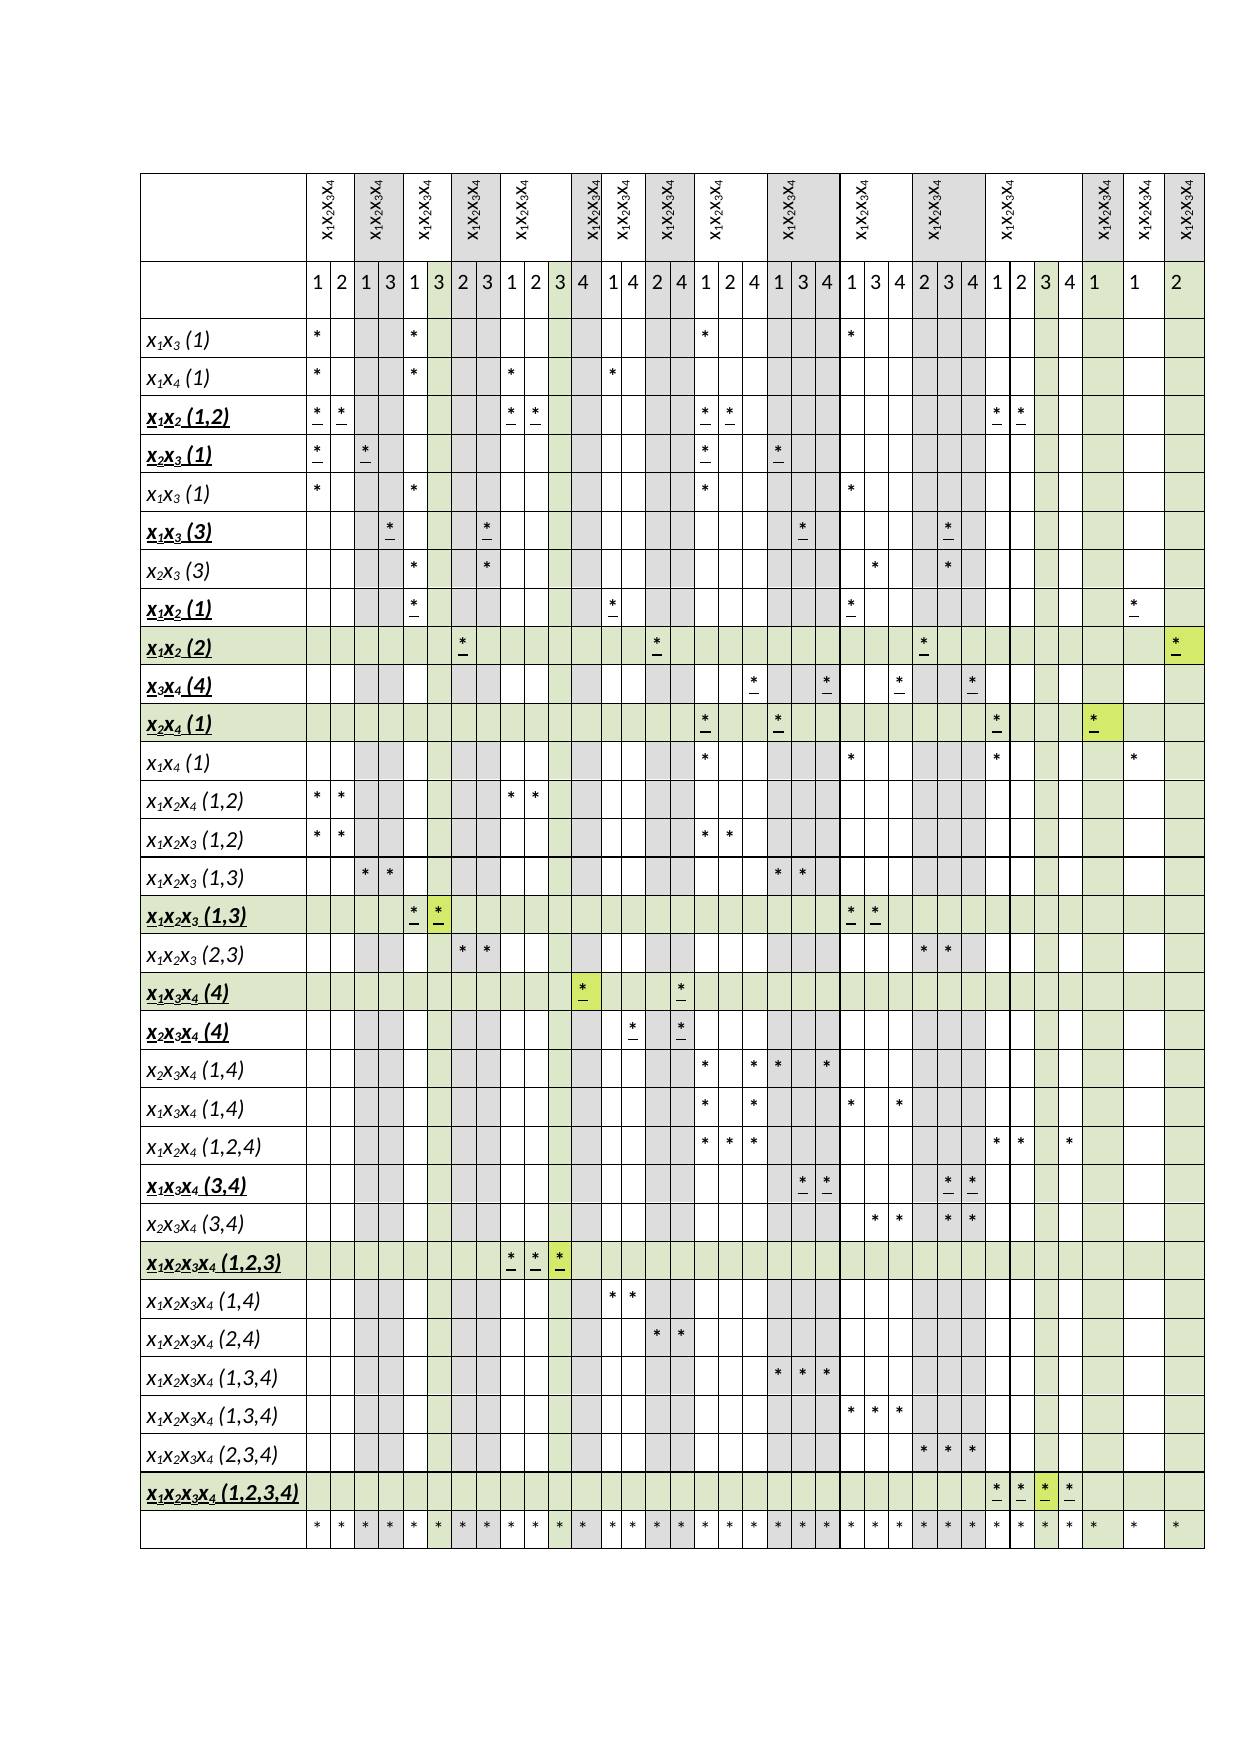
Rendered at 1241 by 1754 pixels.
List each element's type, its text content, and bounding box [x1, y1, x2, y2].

table_cell [1035, 512, 1058, 549]
table_cell [671, 858, 694, 895]
table_cell * [1124, 1511, 1164, 1548]
table_cell [452, 665, 476, 703]
table_cell [695, 1319, 718, 1356]
table_cell * [307, 396, 330, 434]
table_cell [671, 934, 694, 972]
table_cell [379, 704, 403, 741]
table_cell [501, 1011, 524, 1049]
table_cell [671, 665, 694, 703]
table_cell [602, 858, 621, 895]
table_cell [1011, 1434, 1034, 1471]
table_cell [501, 704, 524, 741]
table_cell [986, 435, 1009, 472]
table_cell * [331, 781, 354, 818]
table_cell [602, 781, 621, 818]
table_cell [477, 973, 500, 1010]
table_cell * [622, 1280, 645, 1318]
table_cell [719, 1011, 742, 1049]
table_cell [379, 781, 403, 818]
table_cell [913, 973, 937, 1010]
table_cell * [792, 1165, 815, 1202]
table_cell [889, 1473, 912, 1510]
table_cell [549, 665, 571, 703]
table_cell x1x3x4 (4) [141, 973, 306, 1010]
table_cell [379, 665, 403, 703]
table_cell [1035, 973, 1058, 1010]
table_cell [792, 1396, 815, 1433]
table_cell [549, 1473, 571, 1510]
table_cell [602, 896, 621, 933]
table_cell [1124, 1319, 1164, 1356]
table_cell [865, 1280, 888, 1318]
table_cell [889, 934, 912, 972]
table_cell [307, 1357, 330, 1394]
table_cell [307, 1396, 330, 1433]
table_cell [889, 1434, 912, 1471]
table_cell [501, 973, 524, 1010]
table_cell [913, 1127, 937, 1164]
table_cell [549, 1204, 571, 1241]
table_cell [938, 1319, 961, 1356]
table_cell [768, 1280, 791, 1318]
table_cell * [719, 1127, 742, 1164]
table_cell 1 [695, 262, 718, 318]
table_cell * [1011, 1511, 1034, 1548]
table_cell [549, 550, 571, 587]
table_cell [743, 1319, 767, 1356]
table_cell [768, 396, 791, 434]
table_cell [1035, 435, 1058, 472]
table_cell [719, 1204, 742, 1241]
table_cell [962, 1011, 985, 1049]
table_cell [428, 512, 451, 549]
table_cell 4 [572, 262, 601, 318]
table_cell [962, 473, 985, 511]
table_cell * [962, 1434, 985, 1471]
table_cell 3 [938, 262, 961, 318]
table_cell [379, 319, 403, 357]
table_cell [1011, 1204, 1034, 1241]
table_cell [602, 819, 621, 856]
table_cell [841, 1280, 864, 1318]
table_cell [938, 819, 961, 856]
table_cell [768, 473, 791, 511]
table_cell [355, 1050, 378, 1087]
table_cell [889, 319, 912, 357]
table_cell [646, 1396, 670, 1433]
table_cell [1035, 1242, 1058, 1279]
table_cell [646, 1204, 670, 1241]
table_cell [1059, 1204, 1082, 1241]
table_cell [792, 704, 815, 741]
table_cell [549, 934, 571, 972]
table_cell [938, 358, 961, 395]
table_cell [622, 435, 645, 472]
table_header x1x2x3x4 [695, 174, 767, 261]
table_cell x1x2x3x4 (1,3,4) [141, 1396, 306, 1433]
table_cell [1165, 1127, 1204, 1164]
table_cell [1165, 550, 1204, 587]
table_cell [1165, 396, 1204, 434]
table_cell [743, 358, 767, 395]
table_cell [1035, 1050, 1058, 1087]
table_cell [1083, 973, 1123, 1010]
table_cell [428, 973, 451, 1010]
table_cell [622, 858, 645, 895]
table_cell [938, 1011, 961, 1049]
table_cell [404, 1280, 427, 1318]
table_cell [986, 1204, 1009, 1241]
table_cell [404, 934, 427, 972]
table_cell [1035, 473, 1058, 511]
table_cell [743, 1434, 767, 1471]
table_cell [477, 1280, 500, 1318]
table_cell * [695, 819, 718, 856]
table_cell [428, 319, 451, 357]
table_cell [962, 1127, 985, 1164]
table_cell [572, 550, 601, 587]
table_cell [816, 512, 839, 549]
table_cell [501, 550, 524, 587]
table_cell [768, 781, 791, 818]
table_cell * [671, 973, 694, 1010]
table_cell [938, 589, 961, 626]
table_cell [355, 665, 378, 703]
table_cell [719, 704, 742, 741]
table_cell [1035, 819, 1058, 856]
table_cell * [1011, 1473, 1034, 1510]
table_cell [719, 973, 742, 1010]
table_cell [525, 319, 548, 357]
table_cell * [501, 781, 524, 818]
table_cell * [841, 896, 864, 933]
table_cell [841, 435, 864, 472]
table_cell [355, 319, 378, 357]
table_cell x1x2x3x4 (2,4) [141, 1319, 306, 1356]
table_cell [572, 819, 601, 856]
table_cell [622, 512, 645, 549]
table_cell [938, 1396, 961, 1433]
table_cell [307, 665, 330, 703]
table_cell [477, 473, 500, 511]
table_cell [719, 1473, 742, 1510]
table_cell [841, 1050, 864, 1087]
table_cell [695, 1204, 718, 1241]
table_cell 1 [501, 262, 524, 318]
table_cell * [743, 1050, 767, 1087]
table_cell [1059, 704, 1082, 741]
table_cell [646, 704, 670, 741]
table_cell [816, 473, 839, 511]
table_cell [477, 1434, 500, 1471]
table_cell [525, 704, 548, 741]
table_cell [602, 1011, 621, 1049]
table_cell [549, 1011, 571, 1049]
table_cell [355, 550, 378, 587]
table_cell [525, 1473, 548, 1510]
table_cell [1083, 1242, 1123, 1279]
table_cell [671, 396, 694, 434]
table_cell [549, 1165, 571, 1202]
table_cell [743, 1396, 767, 1433]
table_cell [307, 1473, 330, 1510]
table_cell [477, 396, 500, 434]
table_cell 1 [602, 262, 621, 318]
table_cell [671, 358, 694, 395]
table_cell [1083, 358, 1123, 395]
table_cell [743, 742, 767, 779]
table_cell [452, 1396, 476, 1433]
table_cell [452, 1319, 476, 1356]
table_cell [841, 512, 864, 549]
table_cell [622, 473, 645, 511]
table_cell * [986, 396, 1009, 434]
table_cell [602, 319, 621, 357]
table_cell [404, 973, 427, 1010]
table_cell [1083, 819, 1123, 856]
table_cell x1x2x4 (1,2) [141, 781, 306, 818]
table_cell [1083, 742, 1123, 779]
table_cell [889, 742, 912, 779]
table_cell [646, 435, 670, 472]
table_cell [865, 665, 888, 703]
table_cell * [719, 396, 742, 434]
table_cell [1165, 896, 1204, 933]
table_cell [816, 1280, 839, 1318]
table_cell * [379, 512, 403, 549]
table_cell * [501, 1242, 524, 1279]
table_cell [962, 704, 985, 741]
table_cell [572, 781, 601, 818]
table_cell [452, 896, 476, 933]
table_cell * [331, 396, 354, 434]
table_cell [841, 781, 864, 818]
table_cell [986, 1434, 1009, 1471]
table_cell [646, 1473, 670, 1510]
table_cell [938, 1127, 961, 1164]
table_cell [1083, 396, 1123, 434]
table_cell [355, 819, 378, 856]
table_cell [841, 704, 864, 741]
table_cell [792, 742, 815, 779]
table_cell [646, 550, 670, 587]
table_cell [1165, 319, 1204, 357]
table_cell [986, 781, 1009, 818]
table_cell [1059, 665, 1082, 703]
table_cell [622, 934, 645, 972]
table_cell [962, 435, 985, 472]
table_cell [816, 1319, 839, 1356]
table_cell [816, 1434, 839, 1471]
table_cell * [841, 473, 864, 511]
table_cell [1165, 1319, 1204, 1356]
table_cell [501, 742, 524, 779]
table_cell [695, 1473, 718, 1510]
table_cell [1083, 1319, 1123, 1356]
table_cell [1165, 473, 1204, 511]
table_cell [768, 1242, 791, 1279]
table_header x1x2x3x4 [986, 174, 1082, 261]
table_cell * [743, 1088, 767, 1126]
table_cell [501, 896, 524, 933]
table_cell [792, 1011, 815, 1049]
table_cell [889, 973, 912, 1010]
table_cell [549, 627, 571, 664]
table_cell [331, 896, 354, 933]
table_cell * [841, 1088, 864, 1126]
table_cell [501, 1088, 524, 1126]
table_cell x1x2x4 (1,2,4) [141, 1127, 306, 1164]
table_cell [646, 1434, 670, 1471]
table_cell [816, 589, 839, 626]
table_cell [889, 1242, 912, 1279]
table_cell [1083, 1396, 1123, 1433]
table_cell [452, 1011, 476, 1049]
table_cell * [452, 627, 476, 664]
table_cell [452, 1088, 476, 1126]
table_cell [695, 1165, 718, 1202]
table_cell [525, 896, 548, 933]
table_cell [646, 973, 670, 1010]
table_cell [865, 1127, 888, 1164]
table_cell [841, 1473, 864, 1510]
table_cell [428, 589, 451, 626]
table_cell 2 [452, 262, 476, 318]
table_cell [572, 319, 601, 357]
table_cell [1011, 319, 1034, 357]
table_cell [743, 1242, 767, 1279]
table_cell * [1059, 1473, 1082, 1510]
table_cell * [743, 665, 767, 703]
table_cell [962, 1050, 985, 1087]
table_cell [962, 589, 985, 626]
table_cell [671, 550, 694, 587]
table_cell [1124, 858, 1164, 895]
table_cell 2 [1011, 262, 1034, 318]
table_cell [986, 973, 1009, 1010]
table_cell [792, 1242, 815, 1279]
table_cell [477, 1127, 500, 1164]
table_cell [671, 704, 694, 741]
table_cell [816, 973, 839, 1010]
table_cell [962, 1242, 985, 1279]
table_cell [865, 512, 888, 549]
table_cell [572, 1357, 601, 1394]
table_cell [379, 819, 403, 856]
table_cell [1124, 1473, 1164, 1510]
table_cell [1011, 1165, 1034, 1202]
table_cell [428, 1088, 451, 1126]
table_cell [816, 819, 839, 856]
table_cell [865, 781, 888, 818]
table_cell [646, 1127, 670, 1164]
table_cell [525, 1319, 548, 1356]
table_cell [428, 396, 451, 434]
table_cell [1035, 781, 1058, 818]
table_cell * [622, 1511, 645, 1548]
table_cell [331, 973, 354, 1010]
table_cell [379, 1357, 403, 1394]
table_cell [355, 473, 378, 511]
table_cell [743, 1204, 767, 1241]
table_cell [841, 1357, 864, 1394]
table_cell [865, 396, 888, 434]
table_header x1x2x3x4 [841, 174, 912, 261]
table_cell [602, 550, 621, 587]
table_cell [331, 550, 354, 587]
table_cell [671, 1088, 694, 1126]
table_cell [355, 742, 378, 779]
table_cell [792, 589, 815, 626]
table_cell [816, 550, 839, 587]
table_cell [1083, 512, 1123, 549]
table_cell [695, 665, 718, 703]
table_cell [404, 627, 427, 664]
table_cell [865, 858, 888, 895]
table_cell [768, 319, 791, 357]
table_cell [986, 550, 1009, 587]
table_cell [1124, 435, 1164, 472]
table_cell [452, 396, 476, 434]
table_cell [404, 704, 427, 741]
table_cell [1165, 665, 1204, 703]
table_cell [986, 358, 1009, 395]
table_cell x1x4 (1) [141, 358, 306, 395]
table_cell * [452, 1511, 476, 1548]
table_cell [743, 819, 767, 856]
table_cell [525, 550, 548, 587]
table_cell [404, 742, 427, 779]
table_cell [428, 665, 451, 703]
table_cell [889, 858, 912, 895]
table_cell [331, 1204, 354, 1241]
table_cell [501, 319, 524, 357]
table_cell [477, 742, 500, 779]
table_cell [889, 819, 912, 856]
table_cell [719, 473, 742, 511]
table_cell 4 [816, 262, 839, 318]
table_cell [768, 1473, 791, 1510]
table_cell [646, 396, 670, 434]
table_cell [549, 742, 571, 779]
table_cell [428, 858, 451, 895]
table_cell [1059, 396, 1082, 434]
table_cell [889, 589, 912, 626]
table_cell * [743, 1127, 767, 1164]
table_cell [986, 1088, 1009, 1126]
table_cell [428, 1473, 451, 1510]
table_cell x1x3x4 (3,4) [141, 1165, 306, 1202]
table_cell [549, 1319, 571, 1356]
table_cell [477, 896, 500, 933]
table_cell [1165, 973, 1204, 1010]
table_cell x3x4 (4) [141, 665, 306, 703]
table_cell [622, 1088, 645, 1126]
table_cell [622, 627, 645, 664]
table_cell [404, 1357, 427, 1394]
table_cell [695, 781, 718, 818]
table_cell * [602, 1280, 621, 1318]
table_cell [307, 627, 330, 664]
table_cell [1083, 1011, 1123, 1049]
table_cell [671, 435, 694, 472]
table_cell [452, 1280, 476, 1318]
table_cell [646, 319, 670, 357]
table_cell [525, 627, 548, 664]
table_cell [404, 1473, 427, 1510]
table_cell [452, 858, 476, 895]
table_cell [646, 589, 670, 626]
table_cell [404, 1050, 427, 1087]
table_cell [477, 1242, 500, 1279]
table_cell [986, 1242, 1009, 1279]
table_cell [695, 1396, 718, 1433]
table_cell [962, 1357, 985, 1394]
table_cell [622, 396, 645, 434]
table_cell [1165, 358, 1204, 395]
table_cell [768, 934, 791, 972]
table_cell [404, 396, 427, 434]
table_cell [501, 627, 524, 664]
table_cell * [1035, 1511, 1058, 1548]
table_cell * [501, 396, 524, 434]
table_cell * [525, 1242, 548, 1279]
table_cell 3 [549, 262, 571, 318]
table_cell [501, 934, 524, 972]
table_cell [1059, 473, 1082, 511]
table_cell [1059, 1165, 1082, 1202]
table_cell [331, 627, 354, 664]
table_cell [428, 1357, 451, 1394]
table_cell [1124, 1088, 1164, 1126]
table_cell [841, 973, 864, 1010]
table_cell * [477, 1511, 500, 1548]
table_cell [307, 1434, 330, 1471]
table_cell 1 [768, 262, 791, 318]
table_cell [572, 858, 601, 895]
table_cell [816, 1011, 839, 1049]
table_cell [1124, 973, 1164, 1010]
table_cell [962, 1473, 985, 1510]
table_cell * [404, 589, 427, 626]
table_cell x2x3x4 (1,4) [141, 1050, 306, 1087]
table_cell * [404, 358, 427, 395]
table_cell [841, 1127, 864, 1164]
table_cell [889, 358, 912, 395]
table_cell [1124, 934, 1164, 972]
table_cell [549, 1280, 571, 1318]
table_cell [962, 319, 985, 357]
table_cell [1059, 781, 1082, 818]
table_cell * [792, 858, 815, 895]
table_cell [622, 589, 645, 626]
table_cell [1059, 1088, 1082, 1126]
table_cell 3 [1035, 262, 1058, 318]
table_cell 3 [865, 262, 888, 318]
table_cell [816, 742, 839, 779]
table_cell [889, 1319, 912, 1356]
table_cell [1124, 358, 1164, 395]
table_cell [1011, 1396, 1034, 1433]
table_cell [428, 1242, 451, 1279]
table_cell * [695, 319, 718, 357]
table_cell * [768, 1357, 791, 1394]
table_cell [452, 819, 476, 856]
table_cell [428, 627, 451, 664]
table_cell [889, 1165, 912, 1202]
table_cell * [307, 819, 330, 856]
table_cell [1124, 819, 1164, 856]
table_cell [913, 742, 937, 779]
table_cell [913, 896, 937, 933]
table_cell [549, 512, 571, 549]
table_cell [743, 973, 767, 1010]
table_cell [501, 1357, 524, 1394]
table_cell x1x2x3x4 (1,4) [141, 1280, 306, 1318]
table_cell [719, 1434, 742, 1471]
table_cell * [938, 512, 961, 549]
table_cell [671, 1357, 694, 1394]
table_cell [889, 1357, 912, 1394]
table_cell [549, 1088, 571, 1126]
table_cell [428, 358, 451, 395]
table_cell [1059, 627, 1082, 664]
table_header x1x2x3x4 [572, 174, 601, 261]
table_cell x1x2x3 (1,2) [141, 819, 306, 856]
table_cell [1124, 319, 1164, 357]
table_cell [962, 358, 985, 395]
table_cell [792, 1127, 815, 1164]
table_cell * [477, 512, 500, 549]
table_cell [1059, 512, 1082, 549]
table_cell [549, 473, 571, 511]
table_cell [572, 1396, 601, 1433]
table_cell [379, 1011, 403, 1049]
table_cell [1083, 1204, 1123, 1241]
table_cell [331, 1434, 354, 1471]
table_cell [477, 319, 500, 357]
table_cell [671, 781, 694, 818]
table_cell 2 [646, 262, 670, 318]
table_cell [1059, 858, 1082, 895]
table_cell [841, 934, 864, 972]
table_cell [1083, 319, 1123, 357]
table_cell * [768, 1050, 791, 1087]
table_cell [646, 1357, 670, 1394]
table_cell [404, 1396, 427, 1433]
table_cell [938, 396, 961, 434]
table_cell [602, 1165, 621, 1202]
table_cell x1x2x3x4 (1,2,3) [141, 1242, 306, 1279]
table_cell [379, 435, 403, 472]
table_cell [792, 1050, 815, 1087]
table_cell [572, 1473, 601, 1510]
table_cell [841, 627, 864, 664]
table_cell [501, 1280, 524, 1318]
table_cell [986, 819, 1009, 856]
table_header x1x2x3x4 [307, 174, 354, 261]
table_cell [913, 589, 937, 626]
table_cell [477, 781, 500, 818]
table_cell [428, 550, 451, 587]
table_cell [913, 512, 937, 549]
table_cell [719, 742, 742, 779]
table_cell [768, 742, 791, 779]
table_cell [428, 704, 451, 741]
table_cell [768, 1319, 791, 1356]
table_cell [695, 358, 718, 395]
table_cell [355, 1434, 378, 1471]
table_cell [889, 1050, 912, 1087]
table_header x1x2x3x4 [1124, 174, 1164, 261]
table_cell [1011, 1357, 1034, 1394]
table_cell [962, 627, 985, 664]
table_cell * [816, 1511, 839, 1548]
table_cell [743, 704, 767, 741]
table_cell [331, 704, 354, 741]
table_cell [1165, 1357, 1204, 1394]
table_cell [501, 1050, 524, 1087]
table_cell [572, 1127, 601, 1164]
table_cell [1165, 1088, 1204, 1126]
table_cell * [889, 1396, 912, 1433]
table_cell [477, 819, 500, 856]
table_cell [889, 1011, 912, 1049]
table_cell * [913, 1434, 937, 1471]
table_cell * [841, 1511, 864, 1548]
table_cell [719, 550, 742, 587]
table_cell [602, 512, 621, 549]
table_cell [477, 1357, 500, 1394]
table_cell [1011, 973, 1034, 1010]
table_cell * [913, 934, 937, 972]
table_cell [913, 1050, 937, 1087]
table_cell [768, 1396, 791, 1433]
table_cell [1165, 1050, 1204, 1087]
table_cell [792, 627, 815, 664]
table_cell [1083, 550, 1123, 587]
table_cell [525, 973, 548, 1010]
table_cell [331, 1127, 354, 1164]
table_cell * [307, 1511, 330, 1548]
table_cell * [695, 1088, 718, 1126]
table_cell [602, 473, 621, 511]
table_header x1x2x3x4 [602, 174, 645, 261]
table_cell [841, 819, 864, 856]
table_cell [379, 1473, 403, 1510]
table_cell [1165, 1204, 1204, 1241]
table_cell [1035, 589, 1058, 626]
table_cell [865, 1050, 888, 1087]
table_cell [602, 1242, 621, 1279]
table_cell x1x2x3x4 (2,3,4) [141, 1434, 306, 1471]
table_cell [1124, 1127, 1164, 1164]
table_cell x1x4 (1) [141, 742, 306, 779]
table_cell [572, 435, 601, 472]
table_cell * [355, 858, 378, 895]
table_cell [572, 1319, 601, 1356]
table_cell 2 [719, 262, 742, 318]
table_cell [331, 1473, 354, 1510]
table_cell [1165, 1011, 1204, 1049]
table_cell [889, 704, 912, 741]
table_cell [913, 819, 937, 856]
table_cell [379, 1319, 403, 1356]
table_header x1x2x3x4 [404, 174, 451, 261]
table_cell [428, 473, 451, 511]
table_cell [792, 550, 815, 587]
table_cell * [404, 550, 427, 587]
table_cell [549, 896, 571, 933]
table_cell [646, 473, 670, 511]
table_cell [452, 1050, 476, 1087]
table_cell * [986, 704, 1009, 741]
table_cell [331, 589, 354, 626]
table_cell [792, 1473, 815, 1510]
table_cell [671, 1127, 694, 1164]
table_cell [938, 665, 961, 703]
table_cell [379, 627, 403, 664]
table_cell [743, 550, 767, 587]
table_cell [1035, 858, 1058, 895]
table_cell [1059, 1319, 1082, 1356]
table_cell [501, 665, 524, 703]
table_cell [525, 473, 548, 511]
table_cell [428, 1319, 451, 1356]
table_cell [768, 1204, 791, 1241]
table_cell * [889, 1088, 912, 1126]
table_cell [768, 973, 791, 1010]
table_cell [792, 934, 815, 972]
table_cell * [768, 704, 791, 741]
table_cell [452, 319, 476, 357]
table_cell [938, 1050, 961, 1087]
table_cell [913, 435, 937, 472]
table_cell [452, 473, 476, 511]
table_cell [379, 396, 403, 434]
table_cell [452, 1165, 476, 1202]
table_cell [719, 1319, 742, 1356]
table_cell [719, 1088, 742, 1126]
table_cell * [792, 1357, 815, 1394]
table_cell x1x3 (1) [141, 473, 306, 511]
table_cell [549, 1050, 571, 1087]
table_cell [1035, 627, 1058, 664]
table_cell [865, 1319, 888, 1356]
table_cell [1083, 627, 1123, 664]
table_cell * [986, 1473, 1009, 1510]
table_cell [962, 781, 985, 818]
table_cell [1035, 1280, 1058, 1318]
table_cell [1011, 781, 1034, 818]
table_cell * [695, 1511, 718, 1548]
table_cell [986, 858, 1009, 895]
table_cell [622, 1473, 645, 1510]
table_cell [913, 665, 937, 703]
table_cell [501, 1396, 524, 1433]
table_cell [1124, 396, 1164, 434]
table_cell [646, 781, 670, 818]
table_cell * [1083, 1511, 1123, 1548]
table_cell [602, 1473, 621, 1510]
table_cell [404, 1204, 427, 1241]
table_cell [719, 1050, 742, 1087]
table_cell [525, 1396, 548, 1433]
table_cell [792, 665, 815, 703]
table_cell [913, 1473, 937, 1510]
table_cell [602, 704, 621, 741]
table_cell [307, 1165, 330, 1202]
table_cell [646, 1280, 670, 1318]
table_cell [549, 396, 571, 434]
table_cell [602, 934, 621, 972]
table_cell 4 [622, 262, 645, 318]
table_cell * [1124, 589, 1164, 626]
table_cell 1 [355, 262, 378, 318]
table_cell [307, 1088, 330, 1126]
table_cell * [1124, 742, 1164, 779]
table_cell [379, 1088, 403, 1126]
table_cell * [646, 627, 670, 664]
table_cell [1124, 1280, 1164, 1318]
table_cell [1124, 896, 1164, 933]
table_cell [695, 1242, 718, 1279]
table_cell x2x3x4 (4) [141, 1011, 306, 1049]
table_cell 1 [986, 262, 1009, 318]
table_cell * [695, 742, 718, 779]
table_cell 2 [913, 262, 937, 318]
table_cell 1 [1083, 262, 1123, 318]
table_cell [331, 1396, 354, 1433]
table_cell [331, 1011, 354, 1049]
table_cell [671, 1165, 694, 1202]
table_cell [404, 435, 427, 472]
table_cell 1 [404, 262, 427, 318]
table_cell [841, 1319, 864, 1356]
table_cell 3 [792, 262, 815, 318]
table_cell [572, 1165, 601, 1202]
table_cell [355, 358, 378, 395]
table_cell [962, 512, 985, 549]
table_cell [1011, 742, 1034, 779]
table_cell [913, 550, 937, 587]
table_cell [404, 1011, 427, 1049]
table_cell [501, 858, 524, 895]
table_cell [355, 1127, 378, 1164]
table_cell * [379, 858, 403, 895]
table_cell [622, 1434, 645, 1471]
table_cell [671, 627, 694, 664]
table_cell [549, 1396, 571, 1433]
table_cell [428, 781, 451, 818]
table_cell [572, 1280, 601, 1318]
table_cell [1083, 896, 1123, 933]
table_cell [816, 396, 839, 434]
table_cell [622, 1396, 645, 1433]
table_cell [572, 665, 601, 703]
table_cell [768, 358, 791, 395]
table_cell [477, 858, 500, 895]
table_cell * [307, 781, 330, 818]
table_cell [671, 319, 694, 357]
table_cell [355, 589, 378, 626]
table_cell * [913, 1511, 937, 1548]
table_cell x1x3 (3) [141, 512, 306, 549]
table_cell [719, 1242, 742, 1279]
table_cell [549, 435, 571, 472]
table_cell * [792, 512, 815, 549]
table_cell [355, 1319, 378, 1356]
table_cell * [307, 473, 330, 511]
table_cell [743, 934, 767, 972]
table_cell [549, 973, 571, 1010]
table_cell [331, 1280, 354, 1318]
table_cell [1011, 1011, 1034, 1049]
table_cell [646, 858, 670, 895]
table_cell * [938, 550, 961, 587]
table_cell [307, 896, 330, 933]
table_cell [1083, 934, 1123, 972]
table_cell [331, 1165, 354, 1202]
table_cell [331, 512, 354, 549]
table_cell * [379, 1511, 403, 1548]
table_cell [865, 819, 888, 856]
table_cell [1059, 1011, 1082, 1049]
table_cell * [428, 896, 451, 933]
table_cell [986, 665, 1009, 703]
table_cell [816, 627, 839, 664]
table_cell * [572, 973, 601, 1010]
table_cell [841, 858, 864, 895]
table_cell [1165, 1280, 1204, 1318]
table_cell [1035, 550, 1058, 587]
table_cell [816, 1088, 839, 1126]
table_cell [477, 1204, 500, 1241]
table_cell x2x3 (1) [141, 435, 306, 472]
table_cell * [572, 1511, 601, 1548]
table_cell [1011, 1242, 1034, 1279]
table_cell * [1165, 1511, 1204, 1548]
table_cell [477, 1011, 500, 1049]
table_cell [986, 896, 1009, 933]
table_cell [1124, 512, 1164, 549]
table_cell [355, 1280, 378, 1318]
table_cell [355, 627, 378, 664]
table_cell [646, 819, 670, 856]
table_header x1x2x3x4 [1165, 174, 1204, 261]
table_cell [1011, 1319, 1034, 1356]
table_cell [962, 973, 985, 1010]
table_cell [1165, 1242, 1204, 1279]
table_cell [602, 973, 621, 1010]
table_cell [792, 1280, 815, 1318]
table_cell * [1035, 1473, 1058, 1510]
table_cell [1059, 1396, 1082, 1433]
table_cell [743, 1165, 767, 1202]
table_cell [307, 1319, 330, 1356]
table_cell [986, 589, 1009, 626]
table_cell [913, 319, 937, 357]
table_cell [695, 1357, 718, 1394]
table_cell * [477, 934, 500, 972]
table_cell [477, 435, 500, 472]
table_cell [355, 1396, 378, 1433]
table_cell [1011, 589, 1034, 626]
table_cell [1011, 473, 1034, 511]
table_cell [719, 589, 742, 626]
table_cell [572, 1011, 601, 1049]
table_cell * [695, 435, 718, 472]
table_cell [816, 1396, 839, 1433]
table_cell [428, 1127, 451, 1164]
table_cell 3 [428, 262, 451, 318]
table_cell [841, 1165, 864, 1202]
table_cell [962, 858, 985, 895]
table_cell [452, 781, 476, 818]
table_cell * [404, 896, 427, 933]
table_cell [865, 1011, 888, 1049]
table_cell [1035, 1204, 1058, 1241]
table_cell [841, 396, 864, 434]
table_cell [1083, 435, 1123, 472]
table_cell [602, 1434, 621, 1471]
table_header x1x2x3x4 [913, 174, 985, 261]
table_cell [331, 665, 354, 703]
table_cell [913, 1319, 937, 1356]
table_cell [889, 1280, 912, 1318]
table_cell [1059, 435, 1082, 472]
table_cell [1035, 704, 1058, 741]
table_cell [646, 934, 670, 972]
table_cell [1035, 1396, 1058, 1433]
table_cell [1124, 1011, 1164, 1049]
table_cell x1x3 (1) [141, 319, 306, 357]
table_cell [962, 742, 985, 779]
table_cell [428, 1165, 451, 1202]
table_cell [622, 358, 645, 395]
table_cell * [938, 1204, 961, 1241]
table_cell [622, 896, 645, 933]
table_cell [331, 934, 354, 972]
table_cell * [549, 1511, 571, 1548]
table_cell [768, 1165, 791, 1202]
table_cell [525, 665, 548, 703]
table_cell [646, 896, 670, 933]
table_cell [622, 781, 645, 818]
table_cell [865, 934, 888, 972]
table_cell * [1011, 396, 1034, 434]
table_cell [792, 358, 815, 395]
table_cell [841, 665, 864, 703]
table_cell [816, 704, 839, 741]
table_cell [671, 1204, 694, 1241]
table_cell [622, 665, 645, 703]
table_cell [671, 473, 694, 511]
table_cell x2x3 (3) [141, 550, 306, 587]
table_cell [865, 1357, 888, 1394]
table_cell [913, 1357, 937, 1394]
table_cell [452, 973, 476, 1010]
table_cell [452, 1434, 476, 1471]
table_cell * [865, 550, 888, 587]
table_cell [572, 627, 601, 664]
table_cell * [1059, 1127, 1082, 1164]
table_cell [622, 1050, 645, 1087]
table_cell [768, 627, 791, 664]
table_cell [355, 1357, 378, 1394]
table_cell [719, 319, 742, 357]
table_cell [572, 1434, 601, 1471]
table_cell 2 [525, 262, 548, 318]
table_cell [768, 1088, 791, 1126]
table_cell * [768, 1511, 791, 1548]
table_cell * [962, 1204, 985, 1241]
table_cell * [986, 742, 1009, 779]
table_cell [1011, 704, 1034, 741]
table_cell [743, 435, 767, 472]
table_cell [671, 1396, 694, 1433]
table_cell [913, 473, 937, 511]
table_cell [307, 1050, 330, 1087]
table_cell [1035, 934, 1058, 972]
table_cell [986, 1280, 1009, 1318]
table_cell [816, 1242, 839, 1279]
table_cell [1165, 704, 1204, 741]
table_cell [1165, 1396, 1204, 1433]
table_cell * [525, 396, 548, 434]
table_cell [938, 1088, 961, 1126]
table_cell [452, 589, 476, 626]
table_cell [1059, 973, 1082, 1010]
table_cell [307, 1127, 330, 1164]
table_cell 1 [841, 262, 864, 318]
table_cell 3 [379, 262, 403, 318]
table_cell [525, 858, 548, 895]
table_cell [865, 1434, 888, 1471]
table_cell [501, 512, 524, 549]
table_cell [379, 1127, 403, 1164]
table_cell [913, 1242, 937, 1279]
table_cell [792, 435, 815, 472]
table_cell [549, 781, 571, 818]
table_cell * [865, 1396, 888, 1433]
table_cell [525, 819, 548, 856]
table_cell [913, 704, 937, 741]
table_cell [572, 704, 601, 741]
table_cell [1124, 1396, 1164, 1433]
table_cell [477, 665, 500, 703]
table_cell [719, 896, 742, 933]
table_cell [1083, 1357, 1123, 1394]
table_cell * [986, 1511, 1009, 1548]
table_cell [1165, 819, 1204, 856]
table_cell [986, 1357, 1009, 1394]
table_cell [695, 934, 718, 972]
table_cell [768, 550, 791, 587]
table_cell [404, 1434, 427, 1471]
table_cell [938, 627, 961, 664]
table_cell [841, 358, 864, 395]
table_cell [379, 358, 403, 395]
table_cell [307, 589, 330, 626]
table_cell [477, 589, 500, 626]
table_cell [1165, 1165, 1204, 1202]
table_cell [1011, 934, 1034, 972]
table_cell * [962, 1165, 985, 1202]
table_cell [379, 934, 403, 972]
table_cell [379, 1396, 403, 1433]
table_cell [1124, 627, 1164, 664]
table_cell [572, 896, 601, 933]
table_cell [307, 1011, 330, 1049]
table_cell 2 [1165, 262, 1204, 318]
table_cell [355, 1011, 378, 1049]
table_cell [572, 589, 601, 626]
table_cell [477, 1319, 500, 1356]
table_cell * [889, 1511, 912, 1548]
table_cell [379, 973, 403, 1010]
table_cell [743, 473, 767, 511]
table_cell [1059, 1050, 1082, 1087]
table_cell * [816, 1357, 839, 1394]
table_cell * [404, 1511, 427, 1548]
table_cell x1x2x3 (1,3) [141, 858, 306, 895]
table_cell [331, 1242, 354, 1279]
table_cell [1165, 512, 1204, 549]
table_cell [525, 435, 548, 472]
table_cell [1083, 589, 1123, 626]
table_cell [1059, 934, 1082, 972]
table_cell 4 [671, 262, 694, 318]
table_cell * [938, 934, 961, 972]
table_cell 1 [307, 262, 330, 318]
table_cell [865, 589, 888, 626]
table_cell 4 [1059, 262, 1082, 318]
table_cell [695, 896, 718, 933]
table_cell [331, 358, 354, 395]
table_cell [962, 550, 985, 587]
table_cell [671, 742, 694, 779]
table_cell [719, 435, 742, 472]
table_cell [938, 742, 961, 779]
table_cell [307, 704, 330, 741]
table_cell [1059, 550, 1082, 587]
table_cell [452, 1127, 476, 1164]
table_cell [602, 742, 621, 779]
table_cell * [1165, 627, 1204, 664]
table_cell [986, 1396, 1009, 1433]
table_cell [355, 781, 378, 818]
table_cell [962, 1396, 985, 1433]
table_cell [1011, 1050, 1034, 1087]
table_cell [379, 589, 403, 626]
table_cell [671, 1242, 694, 1279]
table_cell * [1011, 1127, 1034, 1164]
table_cell [865, 973, 888, 1010]
table_cell [962, 896, 985, 933]
table_cell * [865, 896, 888, 933]
table_cell 4 [743, 262, 767, 318]
table_cell [379, 550, 403, 587]
table_cell [572, 473, 601, 511]
table_cell [355, 1204, 378, 1241]
table_cell [452, 742, 476, 779]
table_cell [743, 896, 767, 933]
table_cell [477, 704, 500, 741]
table_header x1x2x3x4 [768, 174, 839, 261]
table_cell [379, 1242, 403, 1279]
table_cell [379, 1434, 403, 1471]
table_cell [525, 1050, 548, 1087]
table_cell [1083, 1165, 1123, 1202]
table_cell [404, 1127, 427, 1164]
table_cell [1083, 665, 1123, 703]
table_cell [768, 1127, 791, 1164]
table_cell [602, 1319, 621, 1356]
table_cell [743, 589, 767, 626]
table_cell [428, 934, 451, 972]
table_cell [549, 819, 571, 856]
table_cell [1059, 358, 1082, 395]
table_cell * [841, 742, 864, 779]
table_cell [646, 1165, 670, 1202]
table_cell [549, 1434, 571, 1471]
table_cell [452, 358, 476, 395]
table_cell [671, 896, 694, 933]
table_cell [525, 1011, 548, 1049]
table_cell [141, 262, 306, 318]
table_cell [428, 1280, 451, 1318]
table_cell [331, 319, 354, 357]
table_cell * [671, 1511, 694, 1548]
table_cell [938, 1242, 961, 1279]
table_cell [986, 934, 1009, 972]
table_cell [622, 742, 645, 779]
table_cell [865, 435, 888, 472]
table_cell [1011, 512, 1034, 549]
table_cell [1035, 396, 1058, 434]
table_cell [602, 396, 621, 434]
table_cell [1035, 1357, 1058, 1394]
table_cell [379, 1204, 403, 1241]
table_cell * [816, 665, 839, 703]
table_cell [331, 1050, 354, 1087]
table_cell * [525, 781, 548, 818]
table_cell [719, 1357, 742, 1394]
table_cell [1059, 1434, 1082, 1471]
table_cell [525, 1165, 548, 1202]
table_cell [889, 1127, 912, 1164]
table_cell [938, 1280, 961, 1318]
table_header x1x2x3x4 [646, 174, 694, 261]
table_cell [743, 319, 767, 357]
table_cell [816, 934, 839, 972]
table_cell * [816, 1165, 839, 1202]
table_cell [477, 1165, 500, 1202]
table_cell [913, 1280, 937, 1318]
table_cell [1011, 819, 1034, 856]
table_cell * [602, 1511, 621, 1548]
table_header [141, 174, 306, 261]
table_cell [355, 396, 378, 434]
table_cell [913, 1204, 937, 1241]
table_cell [404, 781, 427, 818]
table_cell [428, 742, 451, 779]
table_cell [1011, 358, 1034, 395]
table_cell * [719, 819, 742, 856]
table_cell [549, 704, 571, 741]
table_cell * [719, 1511, 742, 1548]
table_cell * [695, 1050, 718, 1087]
table_cell [816, 358, 839, 395]
table_header x1x2x3x4 [501, 174, 571, 261]
table_cell * [671, 1319, 694, 1356]
table_cell [938, 435, 961, 472]
table_cell [986, 473, 1009, 511]
table_cell [841, 1011, 864, 1049]
table_cell [1059, 1242, 1082, 1279]
table_cell [452, 435, 476, 472]
table_cell [719, 858, 742, 895]
table_cell [1165, 858, 1204, 895]
table_cell x1x2x3 (2,3) [141, 934, 306, 972]
table_cell [962, 819, 985, 856]
table_cell [525, 1204, 548, 1241]
table_cell [1083, 781, 1123, 818]
table_cell [549, 1127, 571, 1164]
table_cell [719, 358, 742, 395]
table_cell [913, 1011, 937, 1049]
table_cell [428, 435, 451, 472]
table_cell [404, 1319, 427, 1356]
table_cell * [695, 396, 718, 434]
table_cell [622, 319, 645, 357]
table_cell [792, 1319, 815, 1356]
table_cell [719, 1280, 742, 1318]
table_cell [913, 781, 937, 818]
table_cell [743, 512, 767, 549]
table_cell [549, 1357, 571, 1394]
table_cell [602, 1127, 621, 1164]
table_cell [986, 1050, 1009, 1087]
table_cell [307, 1280, 330, 1318]
table_cell [889, 396, 912, 434]
table_cell * [962, 1511, 985, 1548]
table_cell [841, 1242, 864, 1279]
table_cell [816, 319, 839, 357]
table_cell [355, 1473, 378, 1510]
table_cell [792, 1204, 815, 1241]
table_cell [816, 896, 839, 933]
table_cell [477, 1396, 500, 1433]
table_cell x1x2x3 (1,3) [141, 896, 306, 933]
table_cell [1124, 473, 1164, 511]
table_cell * [938, 1511, 961, 1548]
table_cell [671, 512, 694, 549]
table_cell [1165, 1434, 1204, 1471]
table_cell [646, 358, 670, 395]
table_cell [501, 1127, 524, 1164]
table_cell [1124, 1204, 1164, 1241]
table_cell [1011, 665, 1034, 703]
table_cell [671, 1050, 694, 1087]
table_cell [622, 550, 645, 587]
table_cell * [841, 589, 864, 626]
table_cell * [404, 319, 427, 357]
table_cell [986, 319, 1009, 357]
table_cell [768, 896, 791, 933]
table_cell [792, 1434, 815, 1471]
table_cell * [1059, 1511, 1082, 1548]
table_cell [355, 1242, 378, 1279]
table_cell [671, 1434, 694, 1471]
table_cell [816, 1204, 839, 1241]
table_cell [1124, 665, 1164, 703]
table_cell [355, 973, 378, 1010]
table_cell [938, 473, 961, 511]
table_cell [428, 1396, 451, 1433]
table_cell [477, 1050, 500, 1087]
table_cell [1035, 1127, 1058, 1164]
table_cell x1x2 (1,2) [141, 396, 306, 434]
table_cell [307, 1242, 330, 1279]
table_cell 2 [331, 262, 354, 318]
table_cell * [331, 819, 354, 856]
table_cell [404, 665, 427, 703]
table_cell [719, 934, 742, 972]
table_cell [743, 627, 767, 664]
table_cell [525, 1357, 548, 1394]
table_cell [501, 819, 524, 856]
table_cell [428, 1434, 451, 1471]
table_cell * [307, 319, 330, 357]
table_cell [602, 1050, 621, 1087]
table_cell [622, 1242, 645, 1279]
table_cell [865, 704, 888, 741]
table_cell [671, 589, 694, 626]
table_cell [572, 1204, 601, 1241]
table_cell [986, 1011, 1009, 1049]
table_cell x1x2x3x4 (1,3,4) [141, 1357, 306, 1394]
table_cell 4 [962, 262, 985, 318]
table_cell [452, 550, 476, 587]
table_cell [525, 358, 548, 395]
table_cell [525, 1088, 548, 1126]
table_cell [1165, 435, 1204, 472]
table_cell [1124, 550, 1164, 587]
table_cell [622, 1357, 645, 1394]
table_cell [646, 1242, 670, 1279]
table_cell [622, 819, 645, 856]
table_cell [695, 589, 718, 626]
table_cell [379, 896, 403, 933]
table_cell [768, 589, 791, 626]
table_cell * [695, 704, 718, 741]
table_cell * [889, 1204, 912, 1241]
table_cell [913, 1396, 937, 1433]
table_cell [452, 1473, 476, 1510]
table_cell [379, 742, 403, 779]
table_cell * [428, 1511, 451, 1548]
table_cell * [355, 1511, 378, 1548]
table_cell * [452, 934, 476, 972]
table_cell [1059, 819, 1082, 856]
table_cell [768, 1434, 791, 1471]
table_cell [428, 1204, 451, 1241]
table_cell [889, 473, 912, 511]
table_cell * [695, 1127, 718, 1164]
table_cell * [307, 358, 330, 395]
table_cell [307, 512, 330, 549]
table_cell [913, 1165, 937, 1202]
table_cell [1011, 550, 1034, 587]
table_cell [622, 973, 645, 1010]
table_cell [865, 473, 888, 511]
table_cell * [404, 473, 427, 511]
table_cell [719, 781, 742, 818]
table_cell [1059, 742, 1082, 779]
table_cell [1059, 896, 1082, 933]
table_cell [938, 1473, 961, 1510]
table_cell [452, 1357, 476, 1394]
table_cell [938, 973, 961, 1010]
table_cell [816, 435, 839, 472]
table_cell [1035, 1319, 1058, 1356]
table_cell [1059, 1280, 1082, 1318]
table_cell * [938, 1165, 961, 1202]
table_cell [501, 1473, 524, 1510]
table_cell [816, 1127, 839, 1164]
table_cell [572, 1088, 601, 1126]
table_cell [549, 858, 571, 895]
table_cell [768, 1011, 791, 1049]
table_cell [452, 1242, 476, 1279]
table_cell [1011, 896, 1034, 933]
table_cell [477, 358, 500, 395]
table_cell [743, 1357, 767, 1394]
table_cell [307, 742, 330, 779]
table_cell [1124, 704, 1164, 741]
table_cell [913, 358, 937, 395]
table_cell [962, 396, 985, 434]
table_cell [792, 896, 815, 933]
table_cell [404, 512, 427, 549]
table_cell * [816, 1050, 839, 1087]
table_cell [602, 665, 621, 703]
table_cell [307, 550, 330, 587]
table_cell * [986, 1127, 1009, 1164]
table_cell [865, 319, 888, 357]
table_cell [452, 1204, 476, 1241]
table_cell * [549, 1242, 571, 1279]
table_cell [671, 1280, 694, 1318]
table_cell [865, 1473, 888, 1510]
table_cell [572, 742, 601, 779]
table_cell [1035, 1088, 1058, 1126]
table_cell [1035, 742, 1058, 779]
table_cell * [938, 1434, 961, 1471]
table_cell [1165, 934, 1204, 972]
table_cell [743, 1280, 767, 1318]
table_cell x2x3x4 (3,4) [141, 1204, 306, 1241]
table_cell [816, 858, 839, 895]
table_cell [792, 819, 815, 856]
table_cell [816, 781, 839, 818]
table_cell [1083, 1088, 1123, 1126]
table_cell * [889, 665, 912, 703]
table_cell * [743, 1511, 767, 1548]
table_cell [355, 934, 378, 972]
table_cell [938, 319, 961, 357]
table_cell [355, 1088, 378, 1126]
table_cell [428, 1011, 451, 1049]
table_cell [622, 704, 645, 741]
table_cell [938, 896, 961, 933]
table_cell [695, 858, 718, 895]
table_header x1x2x3x4 [1083, 174, 1123, 261]
table_cell [962, 1319, 985, 1356]
table_cell * [331, 1511, 354, 1548]
table_cell [792, 973, 815, 1010]
table_cell [719, 1396, 742, 1433]
table_cell [1124, 1242, 1164, 1279]
table_cell [379, 1050, 403, 1087]
table_cell [695, 1280, 718, 1318]
table_cell [501, 1319, 524, 1356]
table_header x1x2x3x4 [355, 174, 403, 261]
table_cell [1124, 1357, 1164, 1394]
table_cell [1059, 1357, 1082, 1394]
table_cell x1x2 (1) [141, 589, 306, 626]
table_cell [331, 1357, 354, 1394]
table_cell [986, 1319, 1009, 1356]
table_cell [671, 819, 694, 856]
table_cell [602, 1204, 621, 1241]
table_cell [501, 1165, 524, 1202]
table_cell x1x2 (2) [141, 627, 306, 664]
table_cell [768, 512, 791, 549]
table_cell [695, 550, 718, 587]
table_cell [1083, 858, 1123, 895]
table_cell [1124, 1165, 1164, 1202]
table_cell [602, 1396, 621, 1433]
table_cell [1035, 319, 1058, 357]
table_cell [501, 1204, 524, 1241]
table_cell [1011, 1088, 1034, 1126]
table_cell * [913, 627, 937, 664]
table_cell * [865, 1511, 888, 1548]
table_cell [695, 1011, 718, 1049]
table_cell [1083, 473, 1123, 511]
table_cell [986, 627, 1009, 664]
table_cell * [501, 1511, 524, 1548]
table_cell [1035, 1434, 1058, 1471]
table_cell [1165, 1473, 1204, 1510]
table_cell [986, 512, 1009, 549]
table_cell [501, 435, 524, 472]
table_cell 1 [1124, 262, 1164, 318]
table_cell [572, 358, 601, 395]
table_cell [743, 858, 767, 895]
table_cell * [602, 589, 621, 626]
table_cell [602, 1357, 621, 1394]
table_cell [1011, 1280, 1034, 1318]
table_cell [841, 550, 864, 587]
table_cell [602, 1088, 621, 1126]
table_cell [719, 627, 742, 664]
table_cell [602, 435, 621, 472]
table_cell [572, 1242, 601, 1279]
table_cell [404, 1165, 427, 1202]
table_cell * [646, 1511, 670, 1548]
table_cell [379, 1280, 403, 1318]
table_cell [719, 512, 742, 549]
table_cell * [841, 1396, 864, 1433]
table_cell * [646, 1319, 670, 1356]
table_cell [865, 627, 888, 664]
table_cell [1165, 589, 1204, 626]
table_cell [889, 512, 912, 549]
table_cell [889, 550, 912, 587]
table_cell [743, 781, 767, 818]
table_cell [938, 704, 961, 741]
table_cell [525, 1280, 548, 1318]
table_cell * [792, 1511, 815, 1548]
table_cell [379, 473, 403, 511]
table_cell * [525, 1511, 548, 1548]
table_cell [743, 396, 767, 434]
table_cell [792, 781, 815, 818]
table_cell * [501, 358, 524, 395]
table_cell [889, 896, 912, 933]
table_cell [938, 781, 961, 818]
table_cell [525, 1434, 548, 1471]
table_cell [1011, 435, 1034, 472]
table_cell [307, 973, 330, 1010]
table_cell [602, 627, 621, 664]
table_cell [792, 1088, 815, 1126]
table_cell [572, 512, 601, 549]
table_cell [477, 627, 500, 664]
table_cell x1x2x3x4 (1,2,3,4) [141, 1473, 306, 1510]
table_cell [1083, 1280, 1123, 1318]
table_cell [792, 319, 815, 357]
table_cell [549, 319, 571, 357]
table_cell [307, 934, 330, 972]
table_cell * [768, 435, 791, 472]
table_cell [477, 1088, 500, 1126]
table_cell [1083, 1050, 1123, 1087]
table_cell [792, 473, 815, 511]
table_cell * [841, 319, 864, 357]
table_cell x1x3x4 (1,4) [141, 1088, 306, 1126]
table_cell [501, 1434, 524, 1471]
table_cell [1035, 358, 1058, 395]
table_cell [1035, 1011, 1058, 1049]
table_cell [865, 1242, 888, 1279]
table_cell * [477, 550, 500, 587]
table_cell [986, 1165, 1009, 1202]
table_cell * [768, 858, 791, 895]
table_cell [428, 819, 451, 856]
table_cell [1011, 627, 1034, 664]
table_cell [355, 896, 378, 933]
table_cell [622, 1204, 645, 1241]
table_cell * [622, 1011, 645, 1049]
table_cell [404, 819, 427, 856]
table_cell [331, 1319, 354, 1356]
table_cell [141, 1511, 306, 1548]
table_cell [331, 1088, 354, 1126]
table_cell [962, 1088, 985, 1126]
table_cell [549, 358, 571, 395]
table_cell [331, 858, 354, 895]
table_cell [622, 1127, 645, 1164]
table_cell [695, 512, 718, 549]
table_cell * [1083, 704, 1123, 741]
table_cell [792, 396, 815, 434]
table_cell [572, 1050, 601, 1087]
table_cell * [962, 665, 985, 703]
table_cell [962, 934, 985, 972]
table_cell [525, 934, 548, 972]
table_cell [1035, 1165, 1058, 1202]
table_cell [889, 781, 912, 818]
table_cell [865, 1088, 888, 1126]
table_cell [572, 396, 601, 434]
table_cell [865, 742, 888, 779]
table_cell [501, 473, 524, 511]
table_cell [695, 627, 718, 664]
table_cell [501, 589, 524, 626]
table_cell [572, 934, 601, 972]
table_cell [695, 973, 718, 1010]
table_cell * [355, 435, 378, 472]
table_cell * [865, 1204, 888, 1241]
table_cell [1165, 742, 1204, 779]
table_cell [1035, 665, 1058, 703]
table_cell [816, 1473, 839, 1510]
table_cell [913, 1088, 937, 1126]
table_cell [404, 1088, 427, 1126]
table_cell [889, 627, 912, 664]
table_cell [1083, 1127, 1123, 1164]
table_cell [1083, 1473, 1123, 1510]
table_header x1x2x3x4 [452, 174, 500, 261]
table_cell [646, 512, 670, 549]
table_cell [525, 742, 548, 779]
table_cell [525, 512, 548, 549]
table_cell [841, 1204, 864, 1241]
table_cell [913, 396, 937, 434]
table_cell [331, 435, 354, 472]
table_cell [355, 512, 378, 549]
table_cell [938, 858, 961, 895]
table_cell [1059, 319, 1082, 357]
table_cell [962, 1280, 985, 1318]
table_cell [938, 1357, 961, 1394]
table_cell * [671, 1011, 694, 1049]
table_cell [1083, 1434, 1123, 1471]
table_cell [331, 742, 354, 779]
table_cell [307, 858, 330, 895]
table_cell [646, 1050, 670, 1087]
table_cell [1059, 589, 1082, 626]
table_cell [452, 704, 476, 741]
table_cell [331, 473, 354, 511]
table_cell * [307, 435, 330, 472]
table_cell [865, 1165, 888, 1202]
table_cell x2x4 (1) [141, 704, 306, 741]
table_cell [525, 589, 548, 626]
table_cell [719, 1165, 742, 1202]
table_cell [646, 665, 670, 703]
table_cell 4 [889, 262, 912, 318]
table_cell [768, 819, 791, 856]
table_cell * [695, 473, 718, 511]
table_cell [622, 1165, 645, 1202]
table_cell [743, 1473, 767, 1510]
table_cell [646, 1088, 670, 1126]
table_cell [1124, 1434, 1164, 1471]
table_cell [695, 1434, 718, 1471]
table_cell [549, 589, 571, 626]
table_cell [525, 1127, 548, 1164]
table_cell [1165, 781, 1204, 818]
table_cell [1035, 896, 1058, 933]
table_cell [1124, 1050, 1164, 1087]
table_cell [719, 665, 742, 703]
table_cell [671, 1473, 694, 1510]
table_cell [428, 1050, 451, 1087]
table_cell [889, 435, 912, 472]
table_cell [646, 742, 670, 779]
table_cell [913, 858, 937, 895]
table_cell [355, 1165, 378, 1202]
table_cell [452, 512, 476, 549]
table_cell [865, 358, 888, 395]
table_cell [841, 1434, 864, 1471]
table_cell [404, 858, 427, 895]
table_cell * [602, 358, 621, 395]
table_cell [622, 1319, 645, 1356]
table_cell [768, 665, 791, 703]
table_cell [404, 1242, 427, 1279]
table_cell 3 [477, 262, 500, 318]
table_cell [1124, 781, 1164, 818]
table_cell [355, 704, 378, 741]
table_cell [646, 1011, 670, 1049]
table_cell [477, 1473, 500, 1510]
table_cell [379, 1165, 403, 1202]
table_cell [307, 1204, 330, 1241]
table_cell [1011, 858, 1034, 895]
table_cell [743, 1011, 767, 1049]
